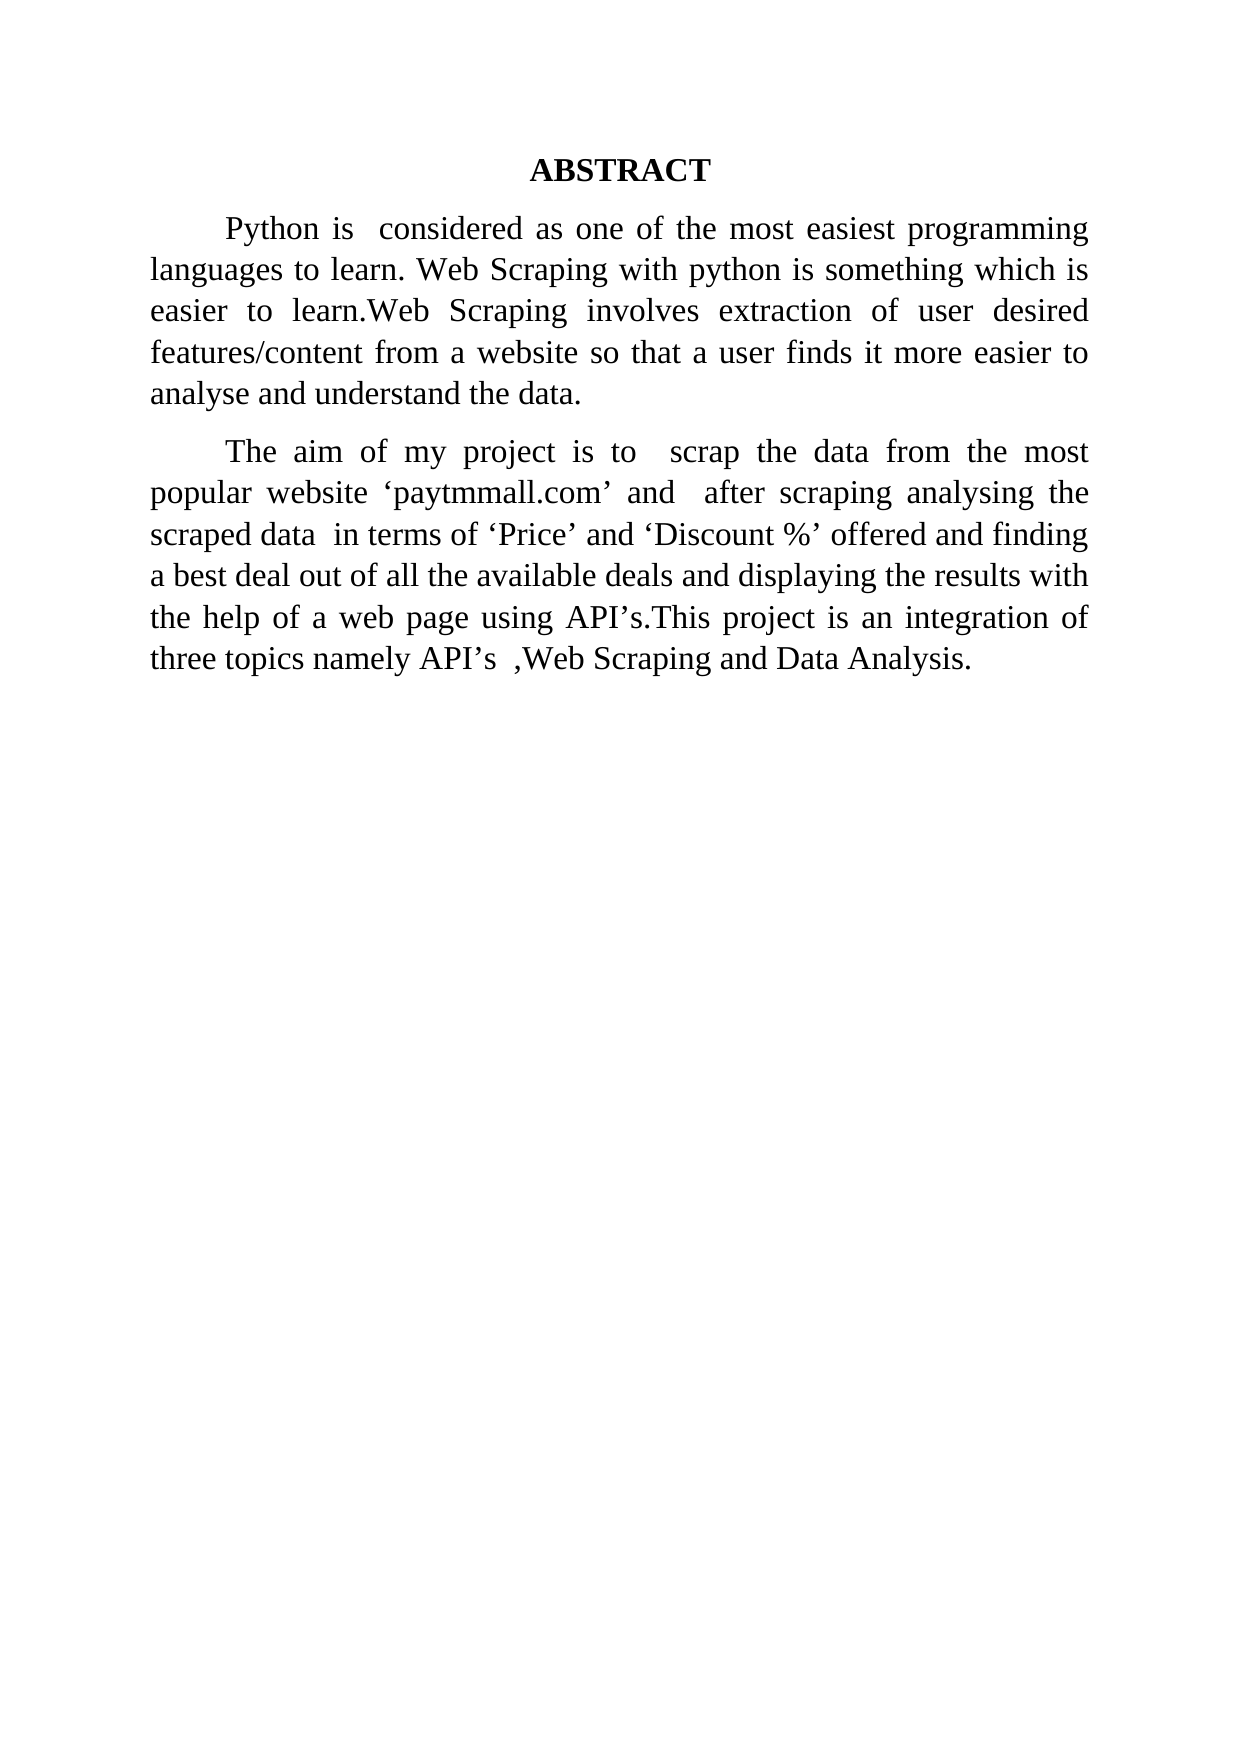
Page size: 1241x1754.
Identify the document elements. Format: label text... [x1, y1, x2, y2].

text ABSTRACT [150, 150, 1090, 188]
text The aim of my project is to scrap the data from the most popular website ‘paytmmall.com’ and after scraping analysing the scraped data in terms of ‘Price’ and ‘Discount %’ offered and finding a best deal out of all the available deals and displaying the results with the help of a web page using API’s.This project is an integration of three topics namely API’s ,Web Scraping and Data Analysis. [150, 431, 1090, 677]
text Python is considered as one of the most easiest programming languages to learn. Web Scraping with python is something which is easier to learn.Web Scraping involves extraction of user desired features/content from a website so that a user finds it more easier to analyse and understand the data. [150, 208, 1090, 412]
